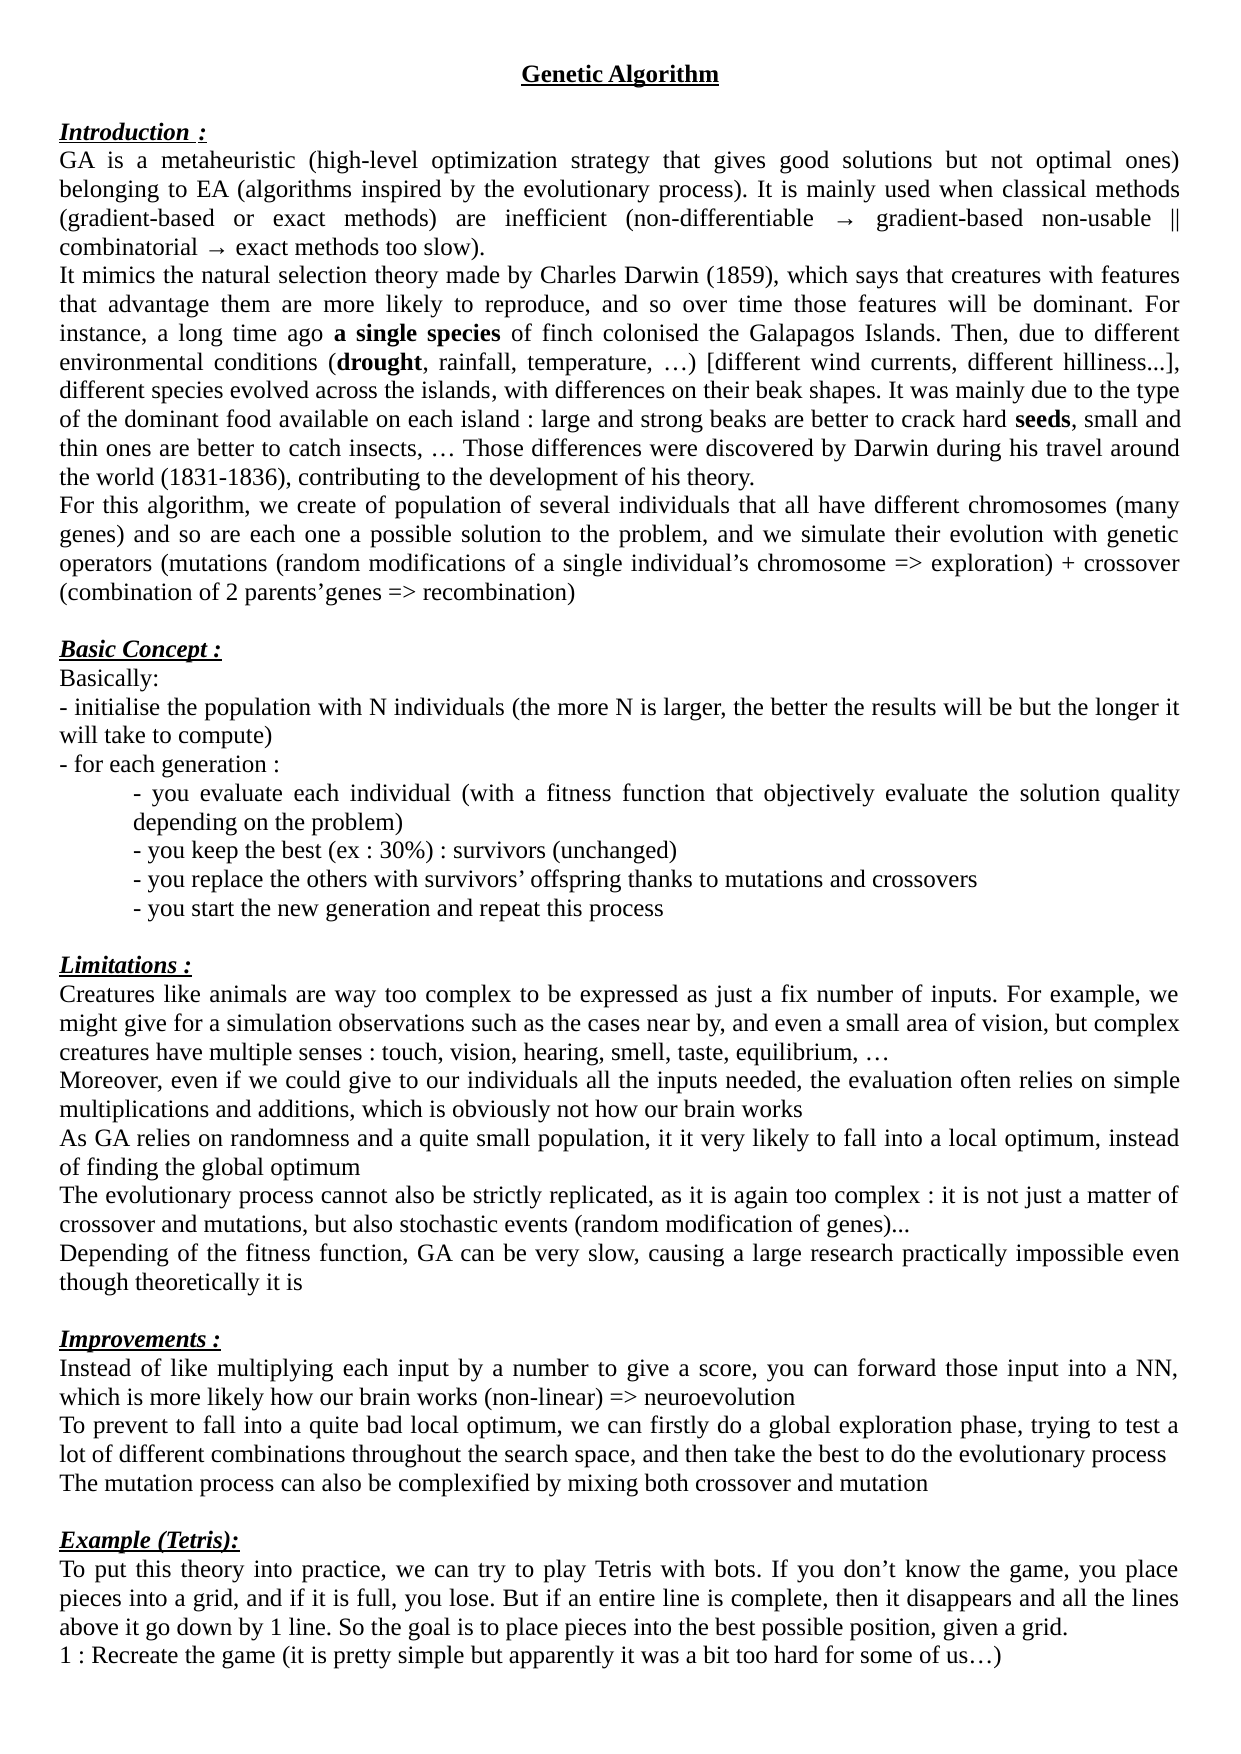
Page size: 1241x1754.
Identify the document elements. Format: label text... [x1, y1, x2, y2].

text For this algorithm, we create of population of several individuals that all have different chromosomes (many genes) and so are each one a possible solution to the problem, and we simulate their evolution with genetic operators (mutations (random modifications of a single individual’s chromosome => exploration) + crossover (combination of 2 parents’genes => recombination) [59, 490, 1181, 605]
text Creatures like animals are way too complex to be expressed as just a fix number of inputs. For example, we might give for a simulation observations such as the cases near by, and even a small area of vision, but complex creatures have multiple senses : touch, vision, hearing, smell, taste, equilibrium, … [59, 979, 1181, 1065]
text Improvements : [59, 1324, 1181, 1353]
text - initialise the population with N individuals (the more N is larger, the better the results will be but the longer it will take to compute) [59, 692, 1181, 749]
text As GA relies on randomness and a quite small population, it it very likely to fall into a local optimum, instead of finding the global optimum [59, 1123, 1181, 1180]
text GA is a metaheuristic (high-level optimization strategy that gives good solutions but not optimal ones) belonging to EA (algorithms inspired by the evolutionary process). It is mainly used when classical methods (gradient-based or exact methods) are inefficient (non-differentiable → gradient-based non-usable || combinatorial → exact methods too slow). [59, 145, 1181, 260]
text Example (Tetris): [59, 1525, 1181, 1554]
text It mimics the natural selection theory made by Charles Darwin (1859), which says that creatures with features that advantage them are more likely to reproduce, and so over time those features will be dominant. For instance, a long time ago a single species of finch colonised the Galapagos Islands. Then, due to different environmental conditions (drought, rainfall, temperature, …) [different wind currents, different hilliness...], different species evolved across the islands, with differences on their beak shapes. It was mainly due to the type of the dominant food available on each island : large and strong beaks are better to crack hard seeds, small and thin ones are better to catch insects, … Those differences were discovered by Darwin during his travel around the world (1831-1836), contributing to the development of his theory. [59, 260, 1181, 490]
text 1 : Recreate the game (it is pretty simple but apparently it was a bit too hard for some of us…) [59, 1640, 1181, 1669]
text Introduction : [59, 117, 1181, 145]
text Moreover, even if we could give to our individuals all the inputs needed, the evaluation often relies on simple multiplications and additions, which is obviously not how our brain works [59, 1065, 1181, 1123]
text Basic Concept : [59, 634, 1181, 663]
text - you replace the others with survivors’ offspring thanks to mutations and crossovers [133, 864, 1181, 893]
text - you keep the best (ex : 30%) : survivors (unchanged) [133, 835, 1181, 864]
text Genetic Algorithm [59, 59, 1181, 88]
text Basically: [59, 663, 1181, 692]
text To put this theory into practice, we can try to play Tetris with bots. If you don’t know the game, you place pieces into a grid, and if it is full, you lose. But if an entire line is complete, then it disappears and all the lines above it go down by 1 line. So the goal is to place pieces into the best possible position, given a grid. [59, 1554, 1181, 1640]
text To prevent to fall into a quite bad local optimum, we can firstly do a global exploration phase, trying to test a lot of different combinations throughout the search space, and then take the best to do the evolutionary process [59, 1410, 1181, 1468]
text The evolutionary process cannot also be strictly replicated, as it is again too complex : it is not just a matter of crossover and mutations, but also stochastic events (random modification of genes)... [59, 1180, 1181, 1238]
text Depending of the fitness function, GA can be very slow, causing a large research practically impossible even though theoretically it is [59, 1238, 1181, 1295]
text - you evaluate each individual (with a fitness function that objectively evaluate the solution quality depending on the problem) [133, 778, 1181, 835]
text The mutation process can also be complexified by mixing both crossover and mutation [59, 1468, 1181, 1497]
text Instead of like multiplying each input by a number to give a score, you can forward those input into a NN, which is more likely how our brain works (non-linear) => neuroevolution [59, 1353, 1181, 1410]
text - for each generation : [59, 749, 1181, 778]
text Limitations : [59, 950, 1181, 979]
text - you start the new generation and repeat this process [133, 893, 1181, 922]
